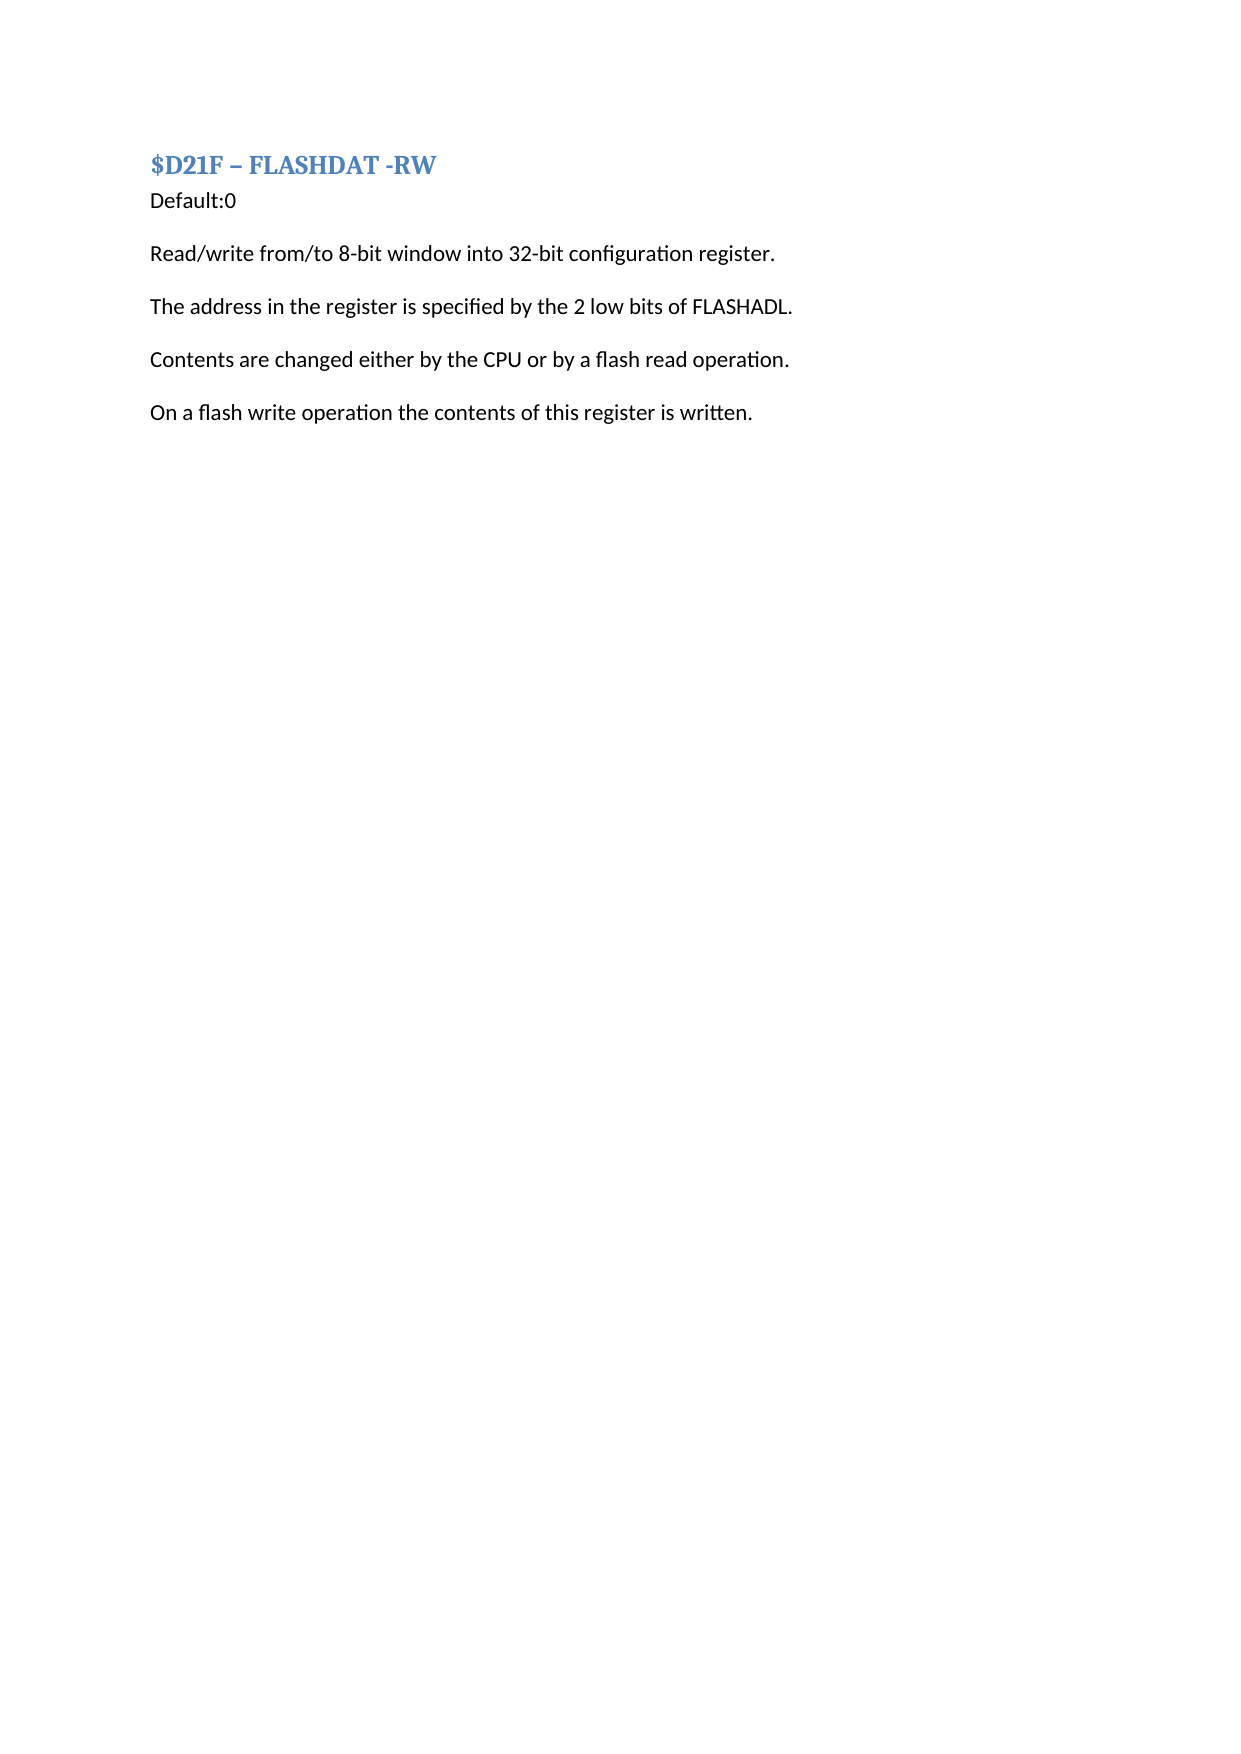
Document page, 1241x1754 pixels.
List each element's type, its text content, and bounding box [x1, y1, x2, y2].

text Read/write from/to 8-bit window into 32-bit configuration register. [150, 239, 1090, 267]
subtitle $D21F – FLASHDAT -RW [150, 150, 1090, 181]
text On a flash write operation the contents of this register is written. [150, 398, 1090, 426]
text The address in the register is specified by the 2 low bits of FLASHADL. [150, 292, 1090, 320]
text Default:0 [150, 186, 1090, 214]
text Contents are changed either by the CPU or by a flash read operation. [150, 345, 1090, 373]
